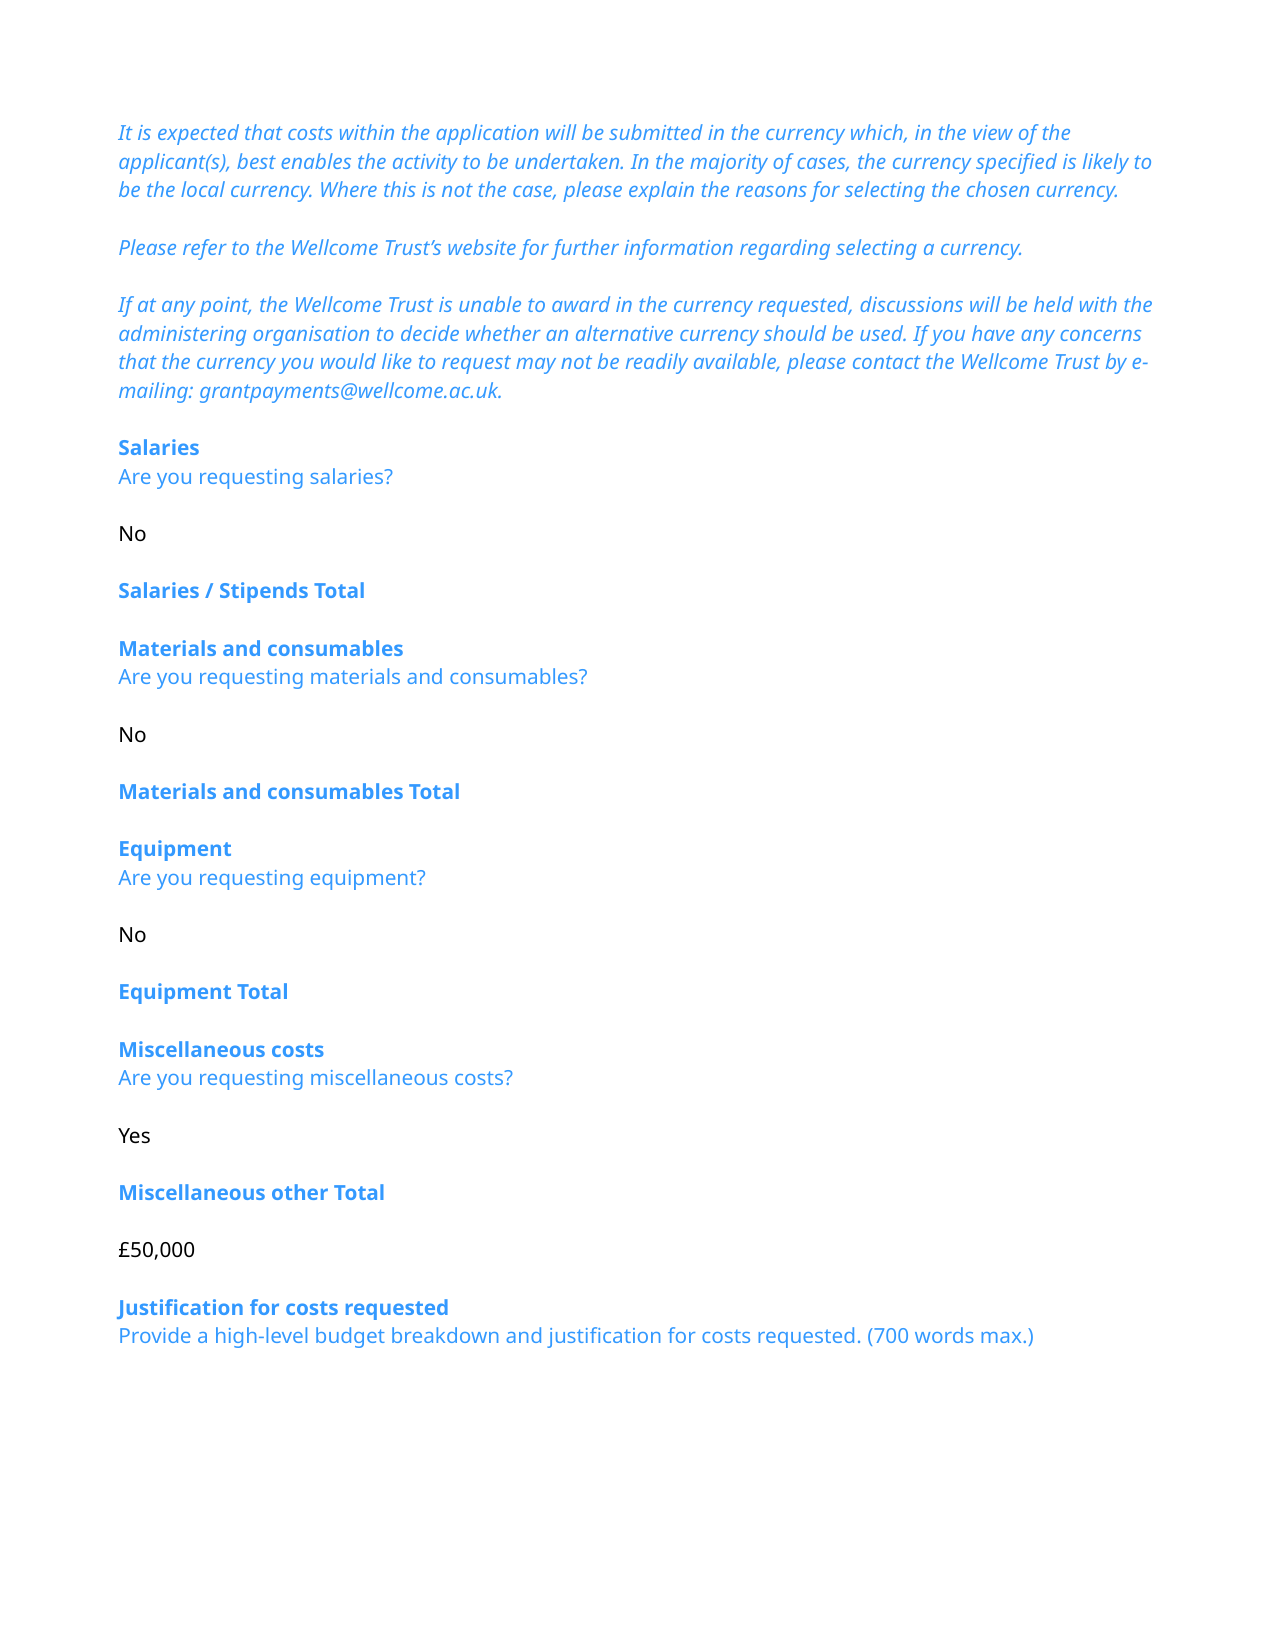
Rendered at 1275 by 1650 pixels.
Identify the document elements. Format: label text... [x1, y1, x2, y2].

text Provide a high-level budget breakdown and justification for costs requested. (700 words max.) [118, 1321, 1157, 1350]
text It is expected that costs within the application will be submitted in the currency which, in the view of the applicant(s), best enables the activity to be undertaken. In the majority of cases, the currency specified is likely to be the local currency. Where this is not the case, please explain the reasons for selecting the chosen currency. [118, 118, 1157, 204]
text Yes [118, 1121, 1157, 1149]
text Materials and consumables Total [118, 777, 1157, 805]
text Justification for costs requested [118, 1293, 1157, 1321]
text No [118, 519, 1157, 548]
text No [118, 920, 1157, 949]
text No [118, 720, 1157, 748]
text Are you requesting salaries? [118, 462, 1157, 490]
text Are you requesting equipment? [118, 863, 1157, 891]
text Equipment Total [118, 977, 1157, 1006]
text If at any point, the Wellcome Trust is unable to award in the currency requested, discussions will be held with the administering organisation to decide whether an alternative currency should be used. If you have any concerns that the currency you would like to request may not be readily available, please contact the Wellcome Trust by e-mailing: grantpayments@wellcome.ac.uk. [118, 290, 1157, 404]
text Are you requesting materials and consumables? [118, 662, 1157, 691]
text £50,000 [118, 1235, 1157, 1264]
text Please refer to the Wellcome Trust’s website for further information regarding selecting a currency. [118, 233, 1157, 261]
text Equipment [118, 834, 1157, 863]
text Salaries [118, 433, 1157, 462]
text Miscellaneous other Total [118, 1178, 1157, 1206]
text Miscellaneous costs [118, 1035, 1157, 1063]
text Are you requesting miscellaneous costs? [118, 1063, 1157, 1092]
text Salaries / Stipends Total [118, 576, 1157, 605]
text Materials and consumables [118, 634, 1157, 662]
